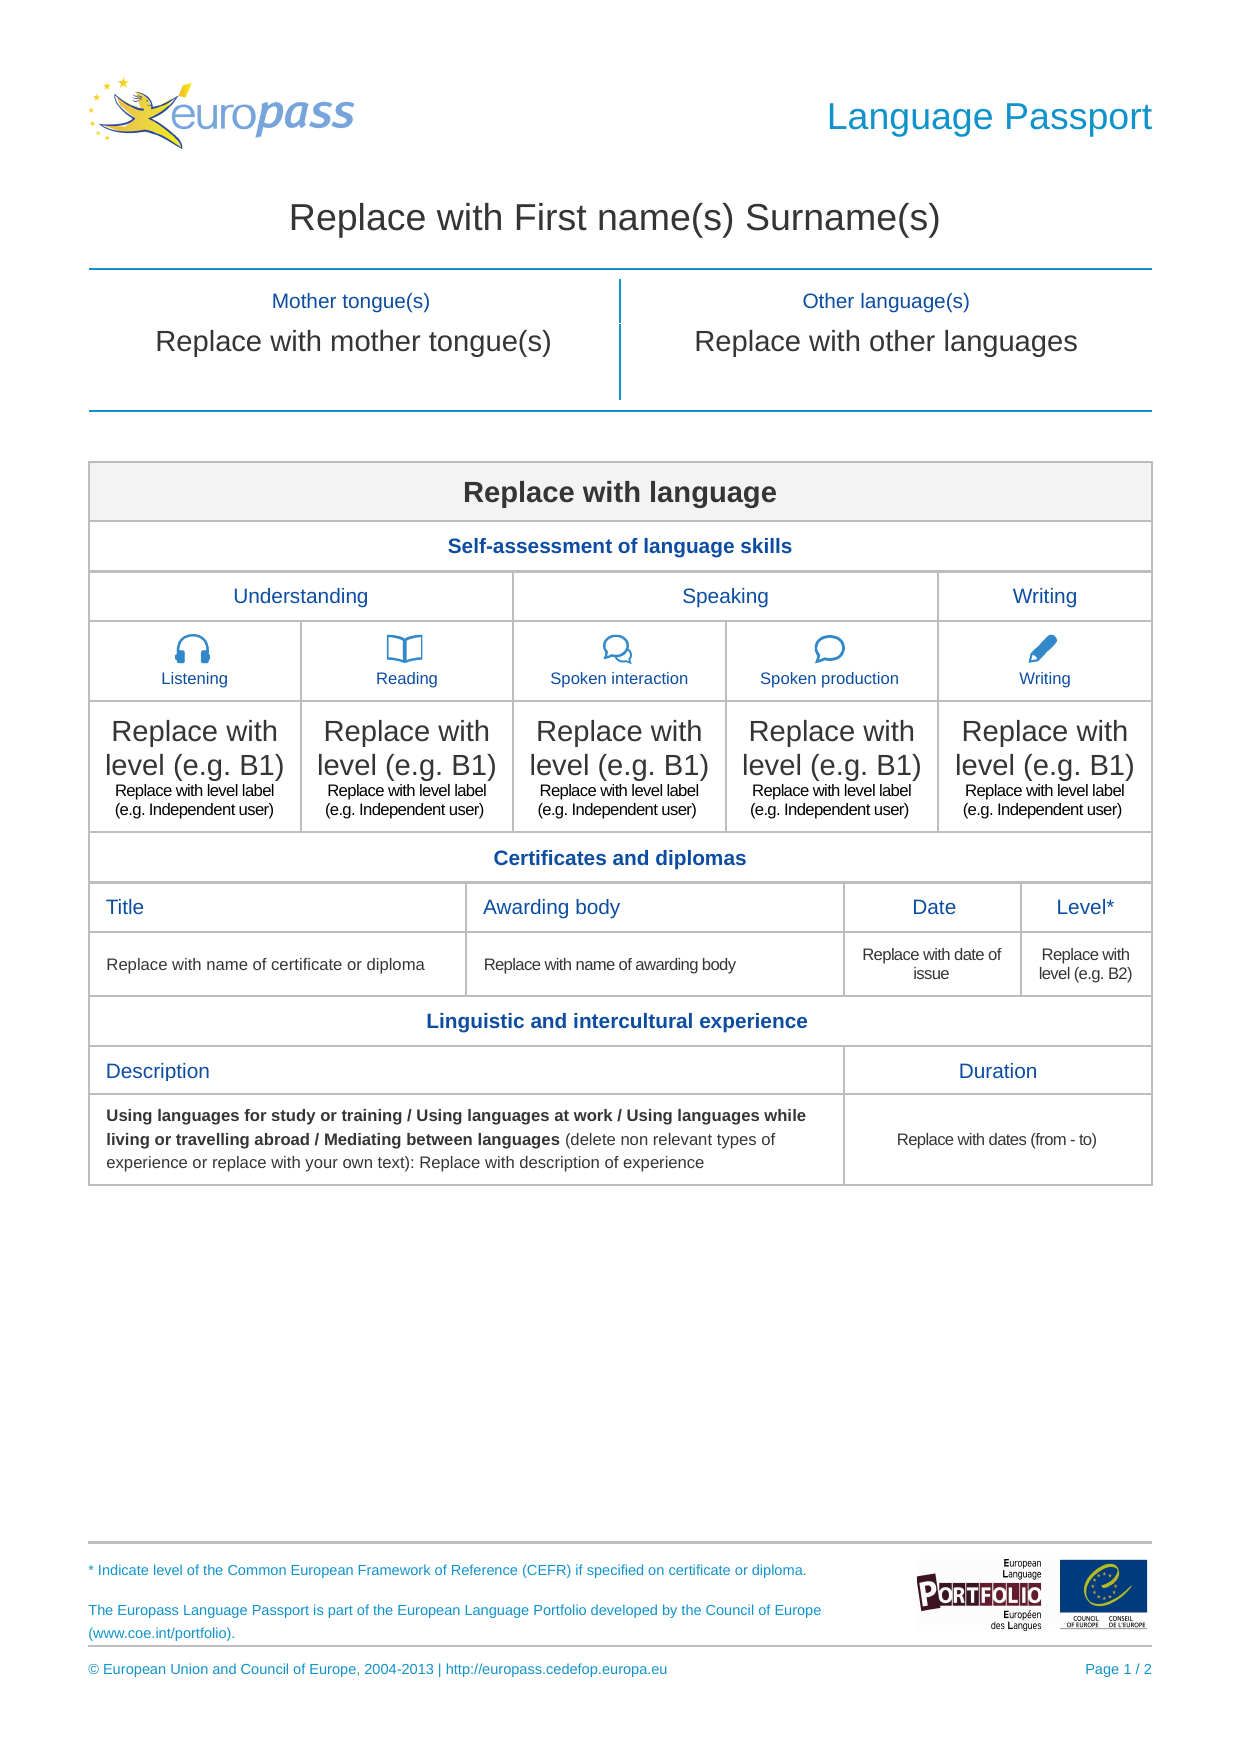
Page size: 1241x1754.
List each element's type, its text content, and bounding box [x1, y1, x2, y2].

table_cell Level* [1022, 884, 1151, 931]
picture [752, 1564, 758, 1575]
picture [171, 1664, 179, 1674]
picture [150, 1666, 157, 1674]
picture [208, 1564, 212, 1575]
table_cell Listening [90, 622, 300, 700]
picture [141, 1567, 147, 1575]
picture [253, 1666, 258, 1674]
picture [474, 1663, 478, 1674]
picture [164, 1567, 171, 1575]
picture [735, 1567, 741, 1575]
picture [104, 1666, 111, 1672]
table_cell Replace with level (e.g. B1) Replace with level label (e.g. Independent user) [939, 702, 1151, 831]
picture [336, 1607, 343, 1615]
picture [89, 1627, 93, 1641]
picture [277, 1607, 283, 1615]
picture [194, 1666, 199, 1674]
picture [410, 1664, 416, 1674]
picture [718, 1607, 723, 1615]
table_cell Self-assessment of language skills [90, 522, 1151, 570]
picture [276, 1666, 282, 1674]
picture [422, 1607, 427, 1615]
picture [159, 1666, 164, 1674]
picture [392, 1567, 398, 1575]
table_cell Replace with mother tongue(s) [89, 324, 619, 383]
picture [310, 1666, 317, 1672]
picture [113, 1666, 119, 1674]
picture [489, 1607, 495, 1618]
picture [548, 1567, 555, 1575]
picture [916, 1559, 1148, 1631]
table_cell Replace with level (e.g. B2) [1022, 933, 1151, 995]
table_cell Spoken interaction [514, 622, 725, 700]
picture [669, 1567, 675, 1575]
picture [174, 633, 210, 664]
picture [229, 1663, 235, 1674]
picture [357, 1607, 363, 1615]
table_cell [621, 383, 1152, 400]
picture [560, 1604, 564, 1615]
table_cell Speaking [514, 573, 937, 620]
picture [172, 1567, 178, 1575]
table_cell Replace with date of issue [845, 933, 1020, 995]
picture [775, 1567, 781, 1575]
picture [170, 1627, 174, 1638]
picture [711, 1567, 718, 1575]
picture [240, 1607, 246, 1615]
picture [402, 1664, 408, 1672]
picture [200, 1627, 204, 1638]
table_cell Understanding [90, 573, 512, 620]
picture [365, 1664, 371, 1672]
picture [570, 1666, 576, 1674]
table_cell Replace with level (e.g. B1) Replace with level label (e.g. Independent user) [302, 702, 512, 831]
picture [411, 1567, 417, 1575]
picture [510, 1567, 516, 1575]
picture [159, 1630, 165, 1638]
picture [365, 1604, 369, 1615]
picture [93, 1630, 100, 1638]
picture [381, 1664, 387, 1674]
picture [1024, 633, 1061, 664]
picture [545, 1607, 550, 1615]
picture [322, 1567, 328, 1578]
picture [279, 1567, 285, 1575]
picture [811, 633, 848, 664]
picture [626, 1607, 632, 1615]
picture [88, 77, 355, 149]
table_cell Using languages for study or training / Using languages at work / Using languages while living or travelling abroad / Mediating between languages (delete non relevant types of experience or replace with your own text): Replace with description of experience [90, 1095, 843, 1184]
picture [378, 1604, 383, 1615]
table_cell [89, 270, 1152, 279]
table_header Replace with First name(s) Surname(s) [89, 148, 1152, 238]
picture [126, 1666, 132, 1674]
table_cell [89, 383, 619, 400]
picture [562, 1663, 568, 1674]
picture [599, 1607, 605, 1615]
table_cell Replace with level (e.g. B1) Replace with level label (e.g. Independent user) [514, 702, 725, 831]
table_cell Reading [302, 622, 512, 700]
picture [295, 1666, 300, 1674]
table_cell Replace with level (e.g. B1) Replace with level label (e.g. Independent user) [90, 702, 300, 831]
picture [620, 1564, 624, 1575]
table_cell Writing [939, 573, 1151, 620]
picture [586, 1567, 593, 1575]
picture [579, 1607, 585, 1615]
picture [799, 1607, 804, 1615]
picture [128, 1630, 134, 1638]
picture [206, 1630, 211, 1638]
picture [599, 633, 635, 664]
table_cell Replace with other languages [621, 324, 1152, 383]
picture [591, 1604, 597, 1615]
picture [582, 1666, 588, 1674]
picture [259, 1567, 264, 1575]
picture [759, 1607, 765, 1615]
picture [566, 1607, 571, 1615]
picture [512, 1666, 518, 1677]
picture [388, 1664, 396, 1674]
picture [1144, 1664, 1150, 1672]
table_cell Spoken production [727, 622, 937, 700]
picture [686, 1604, 692, 1615]
table_cell Other language(s) [621, 279, 1152, 323]
picture [506, 1607, 513, 1615]
picture [200, 1607, 205, 1615]
picture [294, 1607, 299, 1615]
table_cell Duration [845, 1047, 1151, 1092]
table_cell Replace with name of certificate or diploma [90, 933, 465, 995]
picture [301, 1606, 309, 1615]
picture [185, 1630, 190, 1638]
picture [373, 1664, 380, 1674]
picture [783, 1567, 788, 1575]
picture [346, 1567, 352, 1575]
table_cell Replace with name of awarding body [467, 933, 843, 995]
picture [795, 1567, 802, 1575]
picture [103, 1567, 108, 1575]
picture [98, 1604, 102, 1615]
picture [766, 1604, 770, 1615]
picture [380, 1567, 385, 1575]
picture [625, 1666, 630, 1674]
table_cell Date [845, 884, 1020, 931]
picture [219, 1630, 225, 1638]
picture [101, 1630, 121, 1638]
picture [129, 1567, 136, 1575]
picture [247, 1567, 256, 1575]
table_cell [89, 400, 1152, 410]
picture [424, 1564, 430, 1575]
picture [650, 1567, 655, 1575]
picture [535, 1666, 541, 1674]
table_cell Writing [939, 622, 1151, 700]
picture [478, 1663, 482, 1674]
table_cell Replace with level (e.g. B1) Replace with level label (e.g. Independent user) [727, 702, 937, 831]
table_cell Replace with dates (from - to) [845, 1095, 1151, 1184]
picture [338, 1567, 345, 1575]
picture [670, 1607, 677, 1618]
picture [315, 1567, 320, 1575]
picture [118, 1607, 125, 1613]
picture [503, 1567, 509, 1575]
picture [181, 1666, 187, 1674]
table_header Replace with language [90, 463, 1151, 520]
picture [694, 1607, 700, 1615]
picture [723, 1567, 729, 1575]
picture [301, 1663, 305, 1674]
picture [399, 1567, 406, 1574]
picture [696, 1564, 700, 1575]
picture [192, 1607, 199, 1615]
picture [634, 1607, 640, 1618]
picture [1135, 1663, 1139, 1674]
table_cell [89, 238, 1152, 267]
picture [435, 1567, 441, 1575]
picture [334, 1666, 339, 1674]
table_cell Linguistic and intercultural experience [90, 997, 1151, 1045]
table_cell Awarding body [467, 884, 843, 931]
picture [473, 1607, 480, 1615]
picture [481, 1607, 487, 1615]
picture [386, 633, 423, 664]
picture [88, 1664, 98, 1674]
picture [442, 1564, 446, 1575]
picture [676, 1567, 682, 1575]
table_cell Description [90, 1047, 843, 1092]
picture [1095, 1666, 1102, 1674]
picture [487, 1567, 493, 1575]
picture [187, 1567, 193, 1575]
picture [162, 1607, 176, 1615]
picture [650, 1604, 656, 1615]
table_cell Title [90, 884, 465, 931]
picture [238, 1567, 244, 1575]
picture [469, 1564, 473, 1575]
table_cell Certificates and diplomas [90, 833, 1151, 881]
table_cell Mother tongue(s) [89, 279, 619, 323]
picture [195, 1564, 199, 1575]
picture [504, 1666, 510, 1674]
picture [142, 1607, 147, 1615]
picture [642, 1607, 648, 1615]
picture [398, 1607, 405, 1613]
picture [271, 1567, 277, 1575]
picture [137, 1630, 142, 1638]
